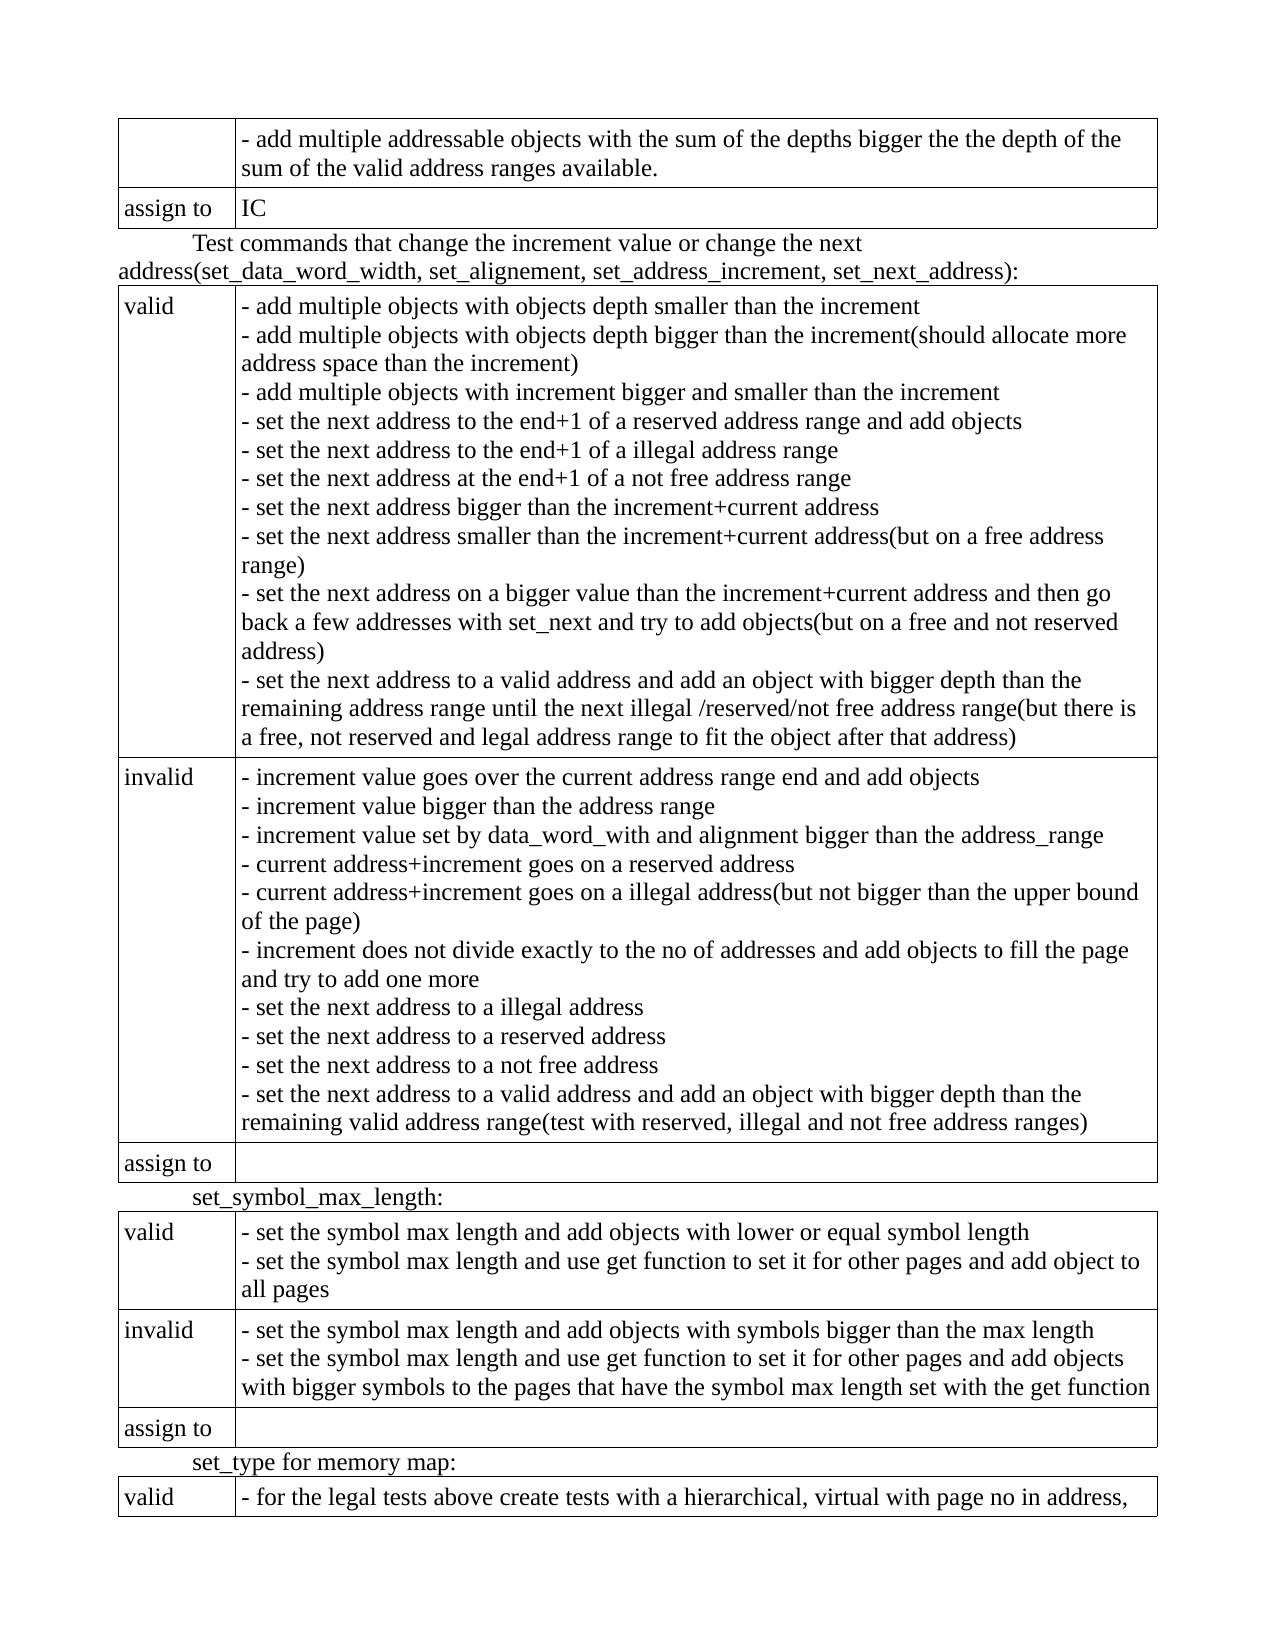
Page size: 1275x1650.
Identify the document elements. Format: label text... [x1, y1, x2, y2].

table_cell [119, 119, 235, 187]
text set_symbol_max_length: [118, 1183, 1157, 1211]
table_cell invalid [119, 758, 235, 1142]
table_cell assign to [119, 188, 235, 227]
table_header - add multiple objects with objects depth smaller than the increment - add multiple objects with objects depth bigger than the increment(should allocate more address space than the increment) - add multiple objects with increment bigger and smaller than the increment - set the next address to the end+1 of a reserved address range and add objects - set the next address to the end+1 of a illegal address range - set the next address at the end+1 of a not free address range - set the next address bigger than the increment+current address - set the next address smaller than the increment+current address(but on a free address range) - set the next address on a bigger value than the increment+current address and then go back a few addresses with set_next and try to add objects(but on a free and not reserved address) - set the next address to a valid address and add an object with bigger depth than the remaining address range until the next illegal /reserved/not free address range(but there is a free, not reserved and legal address range to fit the object after that address) [236, 286, 1157, 757]
table_header - set the symbol max length and add objects with lower or equal symbol length - set the symbol max length and use get function to set it for other pages and add object to all pages [236, 1212, 1157, 1309]
table_cell invalid [119, 1310, 235, 1407]
table_header - for the legal tests above create tests with a hierarchical, virtual with page no in address, [236, 1477, 1157, 1516]
table_cell - add multiple addressable objects with the sum of the depths bigger the the depth of the sum of the valid address ranges available. [236, 119, 1157, 187]
table_cell [236, 1143, 1157, 1182]
text set_type for memory map: [118, 1448, 1157, 1476]
table_cell assign to [119, 1408, 235, 1447]
table_header valid [119, 1477, 235, 1516]
table_cell IC [236, 188, 1157, 227]
table_header valid [119, 1212, 235, 1309]
table_header valid [119, 286, 235, 757]
table_cell [236, 1408, 1157, 1447]
table_cell assign to [119, 1143, 235, 1182]
table_cell - set the symbol max length and add objects with symbols bigger than the max length - set the symbol max length and use get function to set it for other pages and add objects with bigger symbols to the pages that have the symbol max length set with the get function [236, 1310, 1157, 1407]
table_cell - increment value goes over the current address range end and add objects - increment value bigger than the address range - increment value set by data_word_with and alignment bigger than the address_range - current address+increment goes on a reserved address - current address+increment goes on a illegal address(but not bigger than the upper bound of the page) - increment does not divide exactly to the no of addresses and add objects to fill the page and try to add one more - set the next address to a illegal address - set the next address to a reserved address - set the next address to a not free address - set the next address to a valid address and add an object with bigger depth than the remaining valid address range(test with reserved, illegal and not free address ranges) [236, 758, 1157, 1142]
text Test commands that change the increment value or change the next address(set_data_word_width, set_alignement, set_address_increment, set_next_address): [118, 229, 1157, 285]
